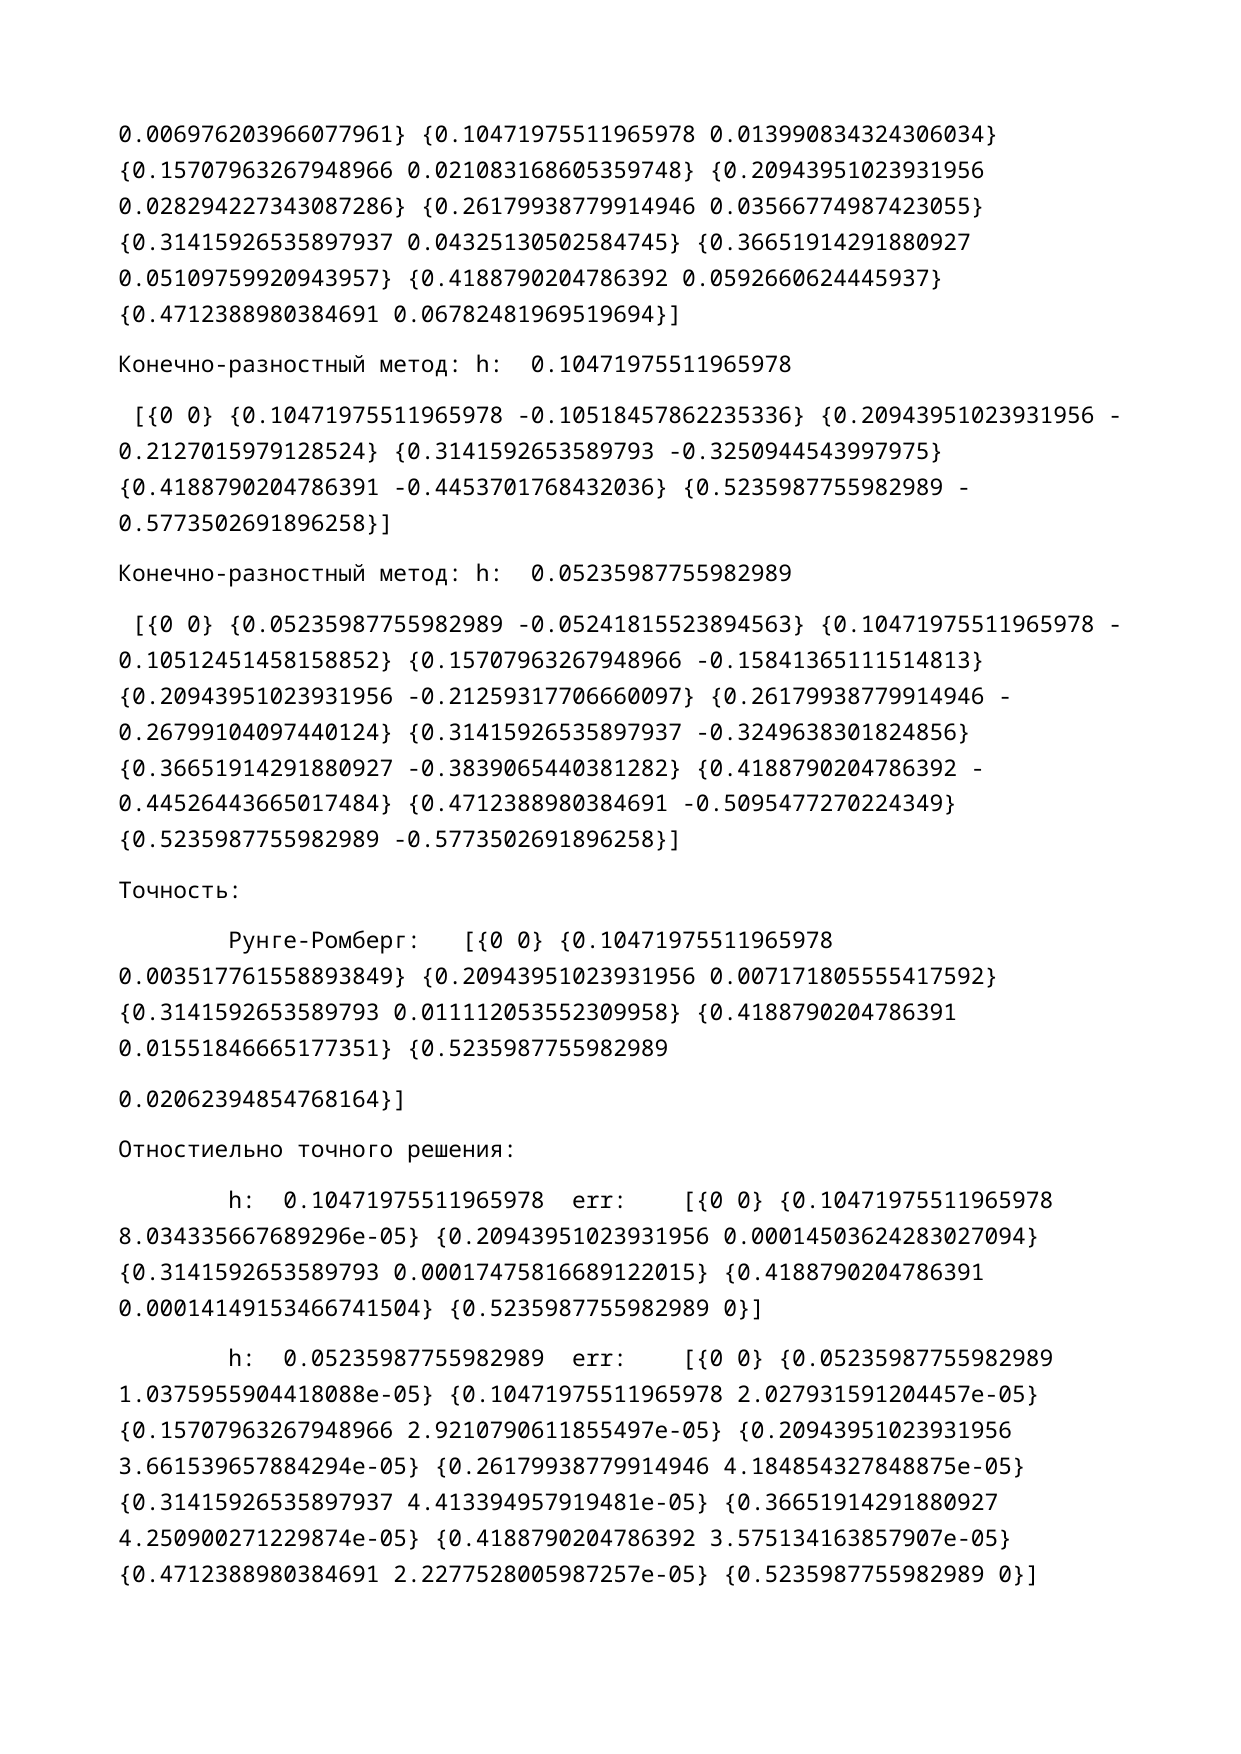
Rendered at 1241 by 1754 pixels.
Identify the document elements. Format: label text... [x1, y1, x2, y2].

text h: 0.05235987755982989 err: [{0 0} {0.05235987755982989 1.0375955904418088e-05} {0.10471975511965978 2.027931591204457e-05} {0.15707963267948966 2.9210790611855497e-05} {0.20943951023931956 3.661539657884294e-05} {0.26179938779914946 4.184854327848875e-05} {0.31415926535897937 4.413394957919481e-05} {0.36651914291880927 4.250900271229874e-05} {0.4188790204786392 3.575134163857907e-05} {0.4712388980384691 2.2277528005987257e-05} {0.5235987755982989 0}] [118, 1342, 1122, 1589]
text Конечно-разностный метод: h: 0.10471975511965978 [118, 348, 1122, 379]
text 0.02062394854768164}] [118, 1083, 1122, 1114]
text Конечно-разностный метод: h: 0.05235987755982989 [118, 557, 1122, 588]
text [{0 0} {0.10471975511965978 -0.10518457862235336} {0.20943951023931956 -0.2127015979128524} {0.3141592653589793 -0.3250944543997975} {0.4188790204786391 -0.4453701768432036} {0.5235987755982989 -0.5773502691896258}] [118, 399, 1122, 538]
text Отностиельно точного решения: [118, 1133, 1122, 1164]
text Точность: [118, 874, 1122, 905]
text Рунге-Ромберг: [{0 0} {0.10471975511965978 0.003517761558893849} {0.20943951023931956 0.007171805555417592} {0.3141592653589793 0.011112053552309958} {0.4188790204786391 0.01551846665177351} {0.5235987755982989 [118, 924, 1122, 1063]
text [{0 0} {0.05235987755982989 -0.05241815523894563} {0.10471975511965978 -0.10512451458158852} {0.15707963267948966 -0.15841365111514813} {0.20943951023931956 -0.21259317706660097} {0.26179938779914946 -0.26799104097440124} {0.31415926535897937 -0.3249638301824856} {0.36651914291880927 -0.3839065440381282} {0.4188790204786392 -0.44526443665017484} {0.4712388980384691 -0.5095477270224349} {0.5235987755982989 -0.5773502691896258}] [118, 608, 1122, 854]
text h: 0.10471975511965978 err: [{0 0} {0.10471975511965978 8.034335667689296e-05} {0.20943951023931956 0.00014503624283027094} {0.3141592653589793 0.00017475816689122015} {0.4188790204786391 0.00014149153466741504} {0.5235987755982989 0}] [118, 1184, 1122, 1323]
text 0.006976203966077961} {0.10471975511965978 0.013990834324306034} {0.15707963267948966 0.021083168605359748} {0.20943951023931956 0.028294227343087286} {0.26179938779914946 0.03566774987423055} {0.31415926535897937 0.04325130502584745} {0.36651914291880927 0.05109759920943957} {0.4188790204786392 0.0592660624445937} {0.4712388980384691 0.06782481969519694}] [118, 118, 1122, 329]
